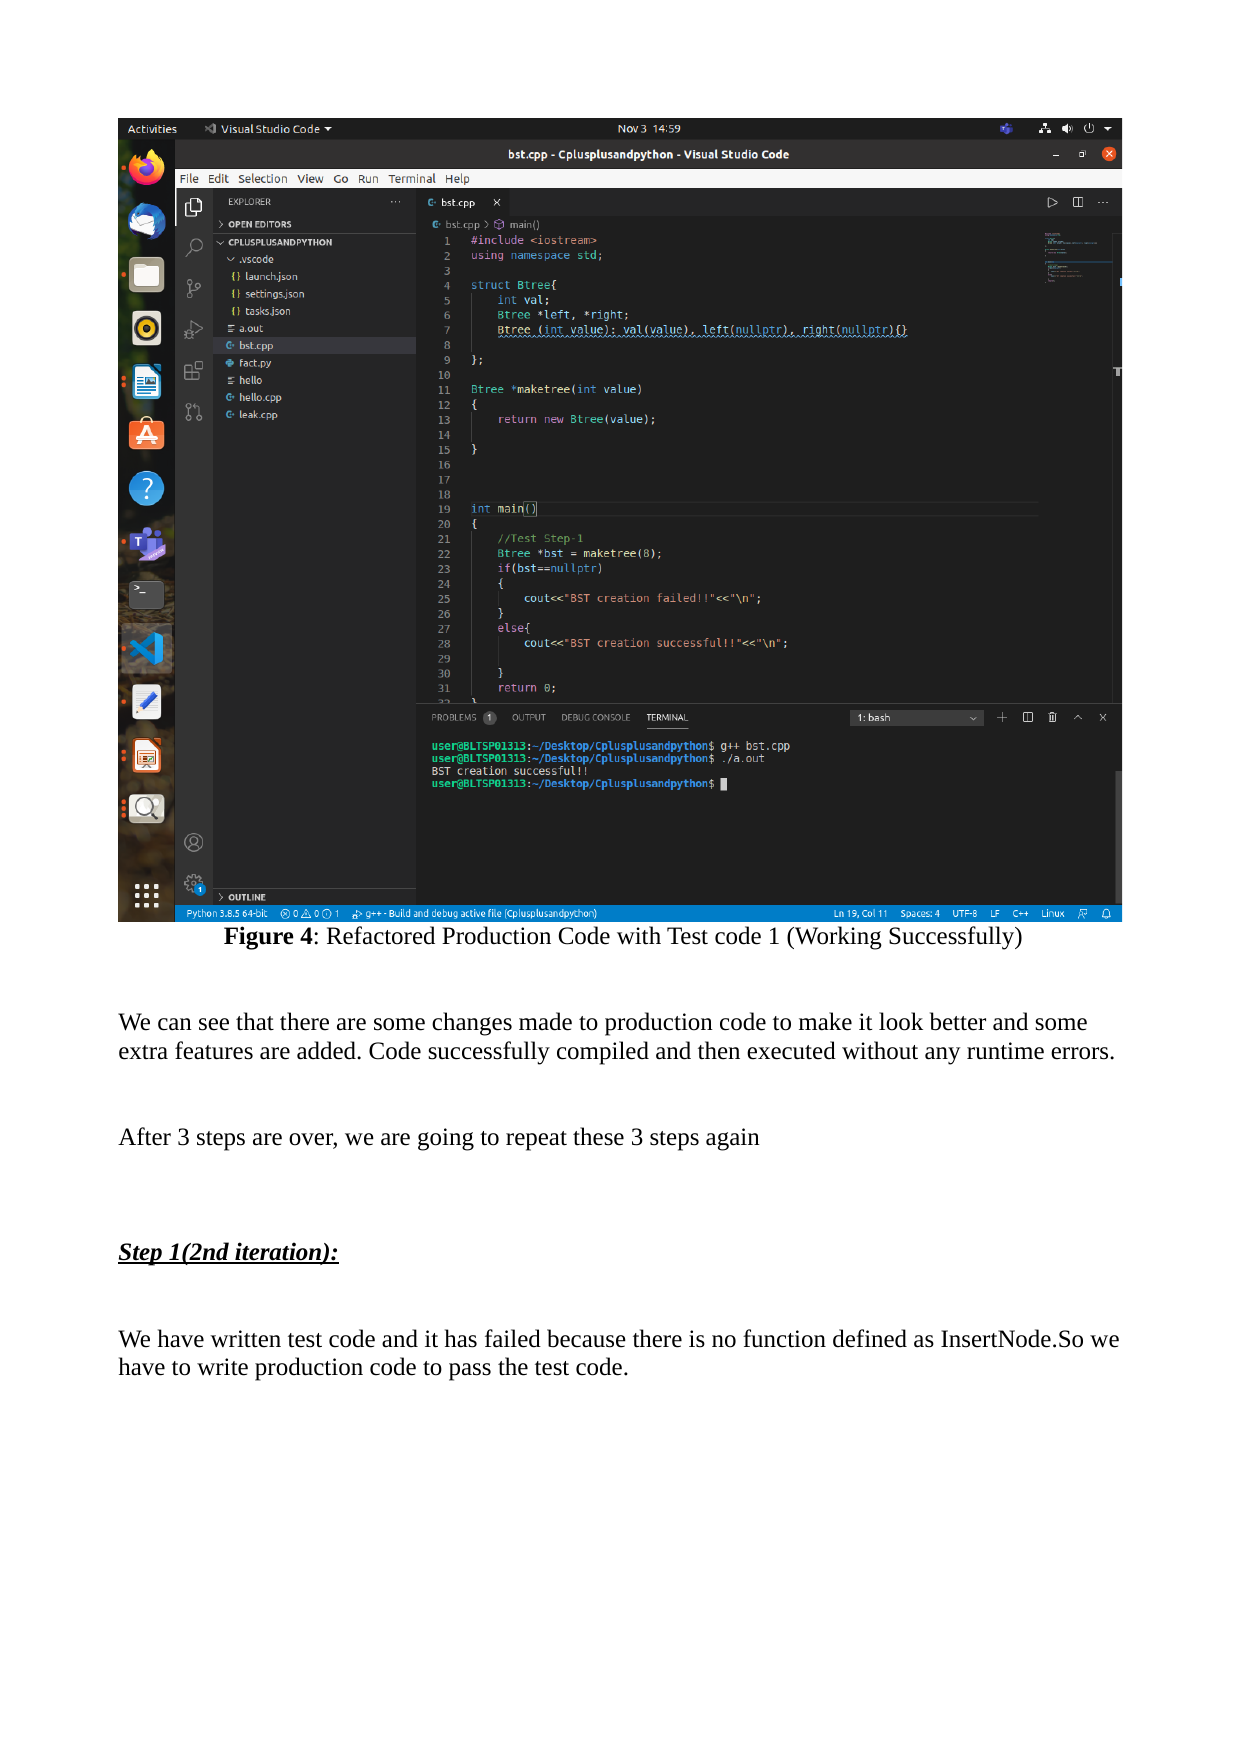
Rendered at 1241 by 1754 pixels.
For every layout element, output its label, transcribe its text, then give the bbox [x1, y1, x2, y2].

text Step 1(2nd iteration): [118, 1237, 1122, 1266]
picture [118, 118, 1123, 922]
text After 3 steps are over, we are going to repeat these 3 steps again [118, 1122, 1122, 1151]
text Figure 4: Refactored Production Code with Test code 1 (Working Successfully) [118, 922, 1122, 950]
text We can see that there are some changes made to production code to make it look better and some extra features are added. Code successfully compiled and then executed without any runtime errors. [118, 1007, 1122, 1065]
text We have written test code and it has failed because there is no function defined as InsertNode.So we have to write production code to pass the test code. [118, 1324, 1122, 1381]
